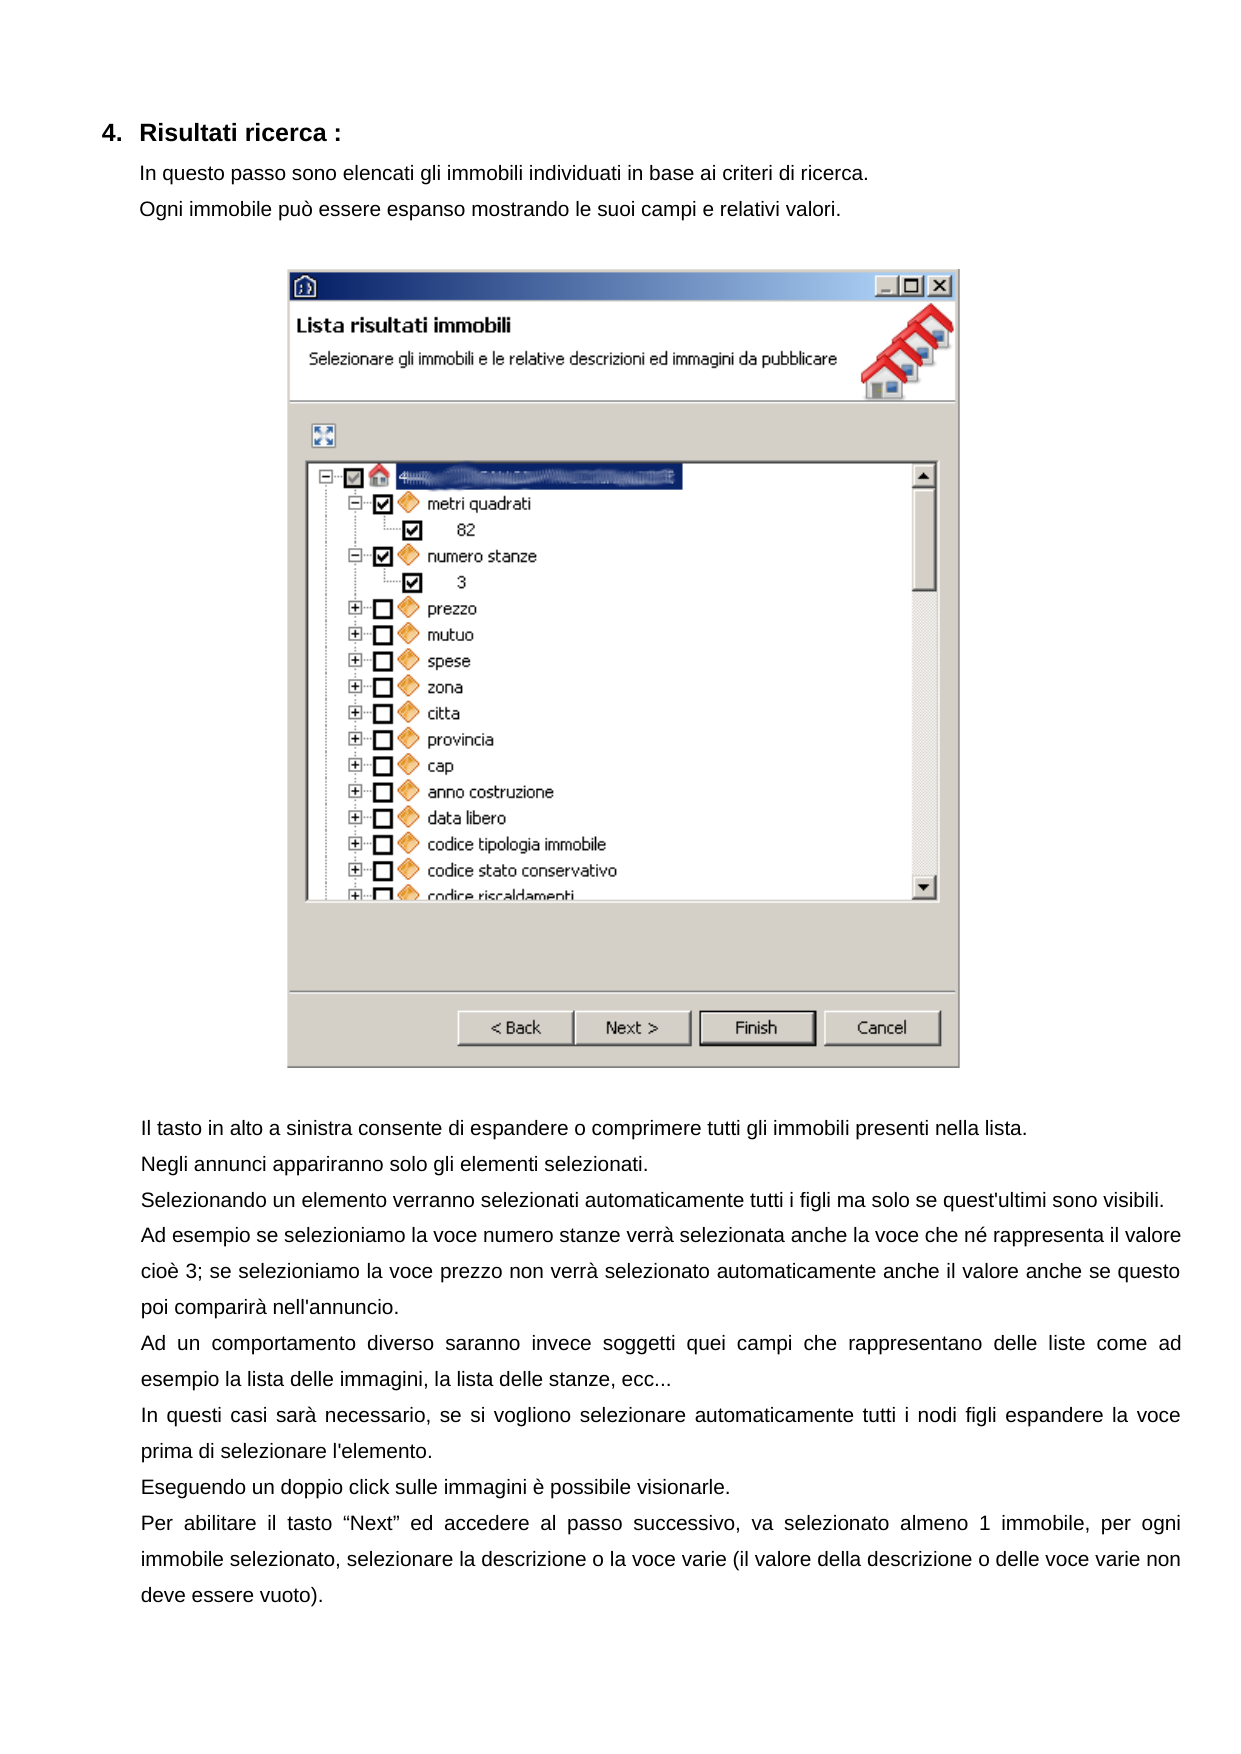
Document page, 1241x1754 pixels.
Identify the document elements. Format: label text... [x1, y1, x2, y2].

text Eseguendo un doppio click sulle immagini è possibile visionarle. [141, 1475, 1183, 1499]
text Ad esempio se selezioniamo la voce numero stanze verrà selezionata anche la voce che né rappresenta il valore cioè 3; se selezioniamo la voce prezzo non verrà selezionato automaticamente anche il valore anche se questo poi comparirà nell'annuncio. [141, 1223, 1183, 1319]
picture [287, 269, 960, 1068]
list In questo passo sono elencati gli immobili individuati in base ai criteri di ricerca. [102, 161, 1183, 185]
text Ad un comportamento diverso saranno invece soggetti quei campi che rappresentano delle liste come ad esempio la lista delle immagini, la lista delle stanze, ecc... [141, 1331, 1183, 1391]
text Il tasto in alto a sinistra consente di espandere o comprimere tutti gli immobili presenti nella lista. [141, 1116, 1183, 1139]
text Negli annunci appariranno solo gli elementi selezionati. [141, 1151, 1183, 1175]
list Ogni immobile può essere espanso mostrando le suoi campi e relativi valori. [102, 197, 1183, 221]
list Risultati ricerca : [102, 118, 1183, 147]
text Selezionando un elemento verranno selezionati automaticamente tutti i figli ma solo se quest'ultimi sono visibili. [141, 1187, 1183, 1211]
text Per abilitare il tasto “Next” ed accedere al passo successivo, va selezionato almeno 1 immobile, per ogni immobile selezionato, selezionare la descrizione o la voce varie (il valore della descrizione o delle voce varie non deve essere vuoto). [141, 1511, 1183, 1607]
text In questi casi sarà necessario, se si vogliono selezionare automaticamente tutti i nodi figli espandere la voce prima di selezionare l'elemento. [141, 1403, 1183, 1463]
